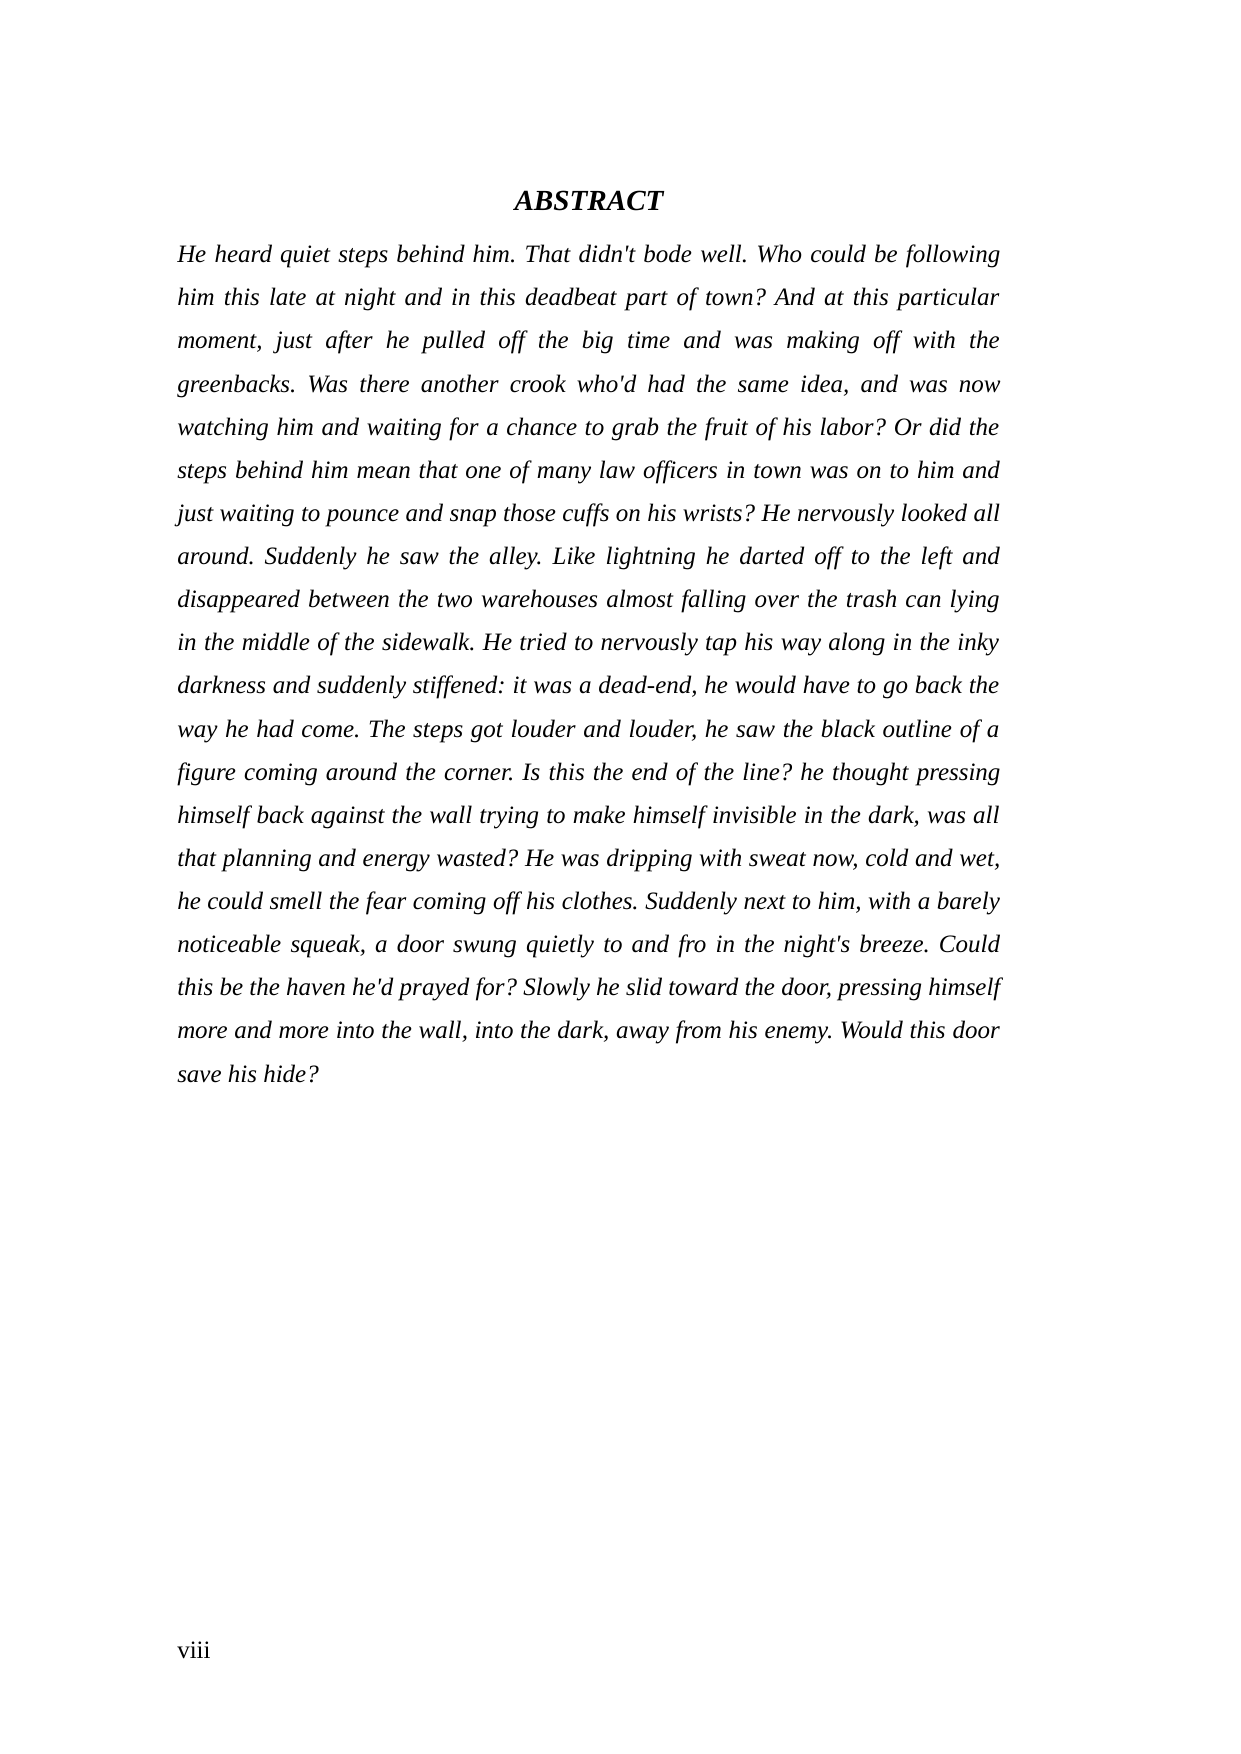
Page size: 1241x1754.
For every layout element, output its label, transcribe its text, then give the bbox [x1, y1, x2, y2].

subtitle Abstract [177, 183, 1003, 217]
text He heard quiet steps behind him. That didn't bode well. Who could be following him this late at night and in this deadbeat part of town? And at this particular moment, just after he pulled off the big time and was making off with the greenbacks. Was there another crook who'd had the same idea, and was now watching him and waiting for a chance to grab the fruit of his labor? Or did the steps behind him mean that one of many law officers in town was on to him and just waiting to pounce and snap those cuffs on his wrists? He nervously looked all around. Suddenly he saw the alley. Like lightning he darted off to the left and disappeared between the two warehouses almost falling over the trash can lying in the middle of the sidewalk. He tried to nervously tap his way along in the inky darkness and suddenly stiffened: it was a dead-end, he would have to go back the way he had come. The steps got louder and louder, he saw the black outline of a figure coming around the corner. Is this the end of the line? he thought pressing himself back against the wall trying to make himself invisible in the dark, was all that planning and energy wasted? He was dripping with sweat now, cold and wet, he could smell the fear coming off his clothes. Suddenly next to him, with a barely noticeable squeak, a door swung quietly to and fro in the night's breeze. Could this be the haven he'd prayed for? Slowly he slid toward the door, pressing himself more and more into the wall, into the dark, away from his enemy. Would this door save his hide? [177, 239, 1003, 1087]
